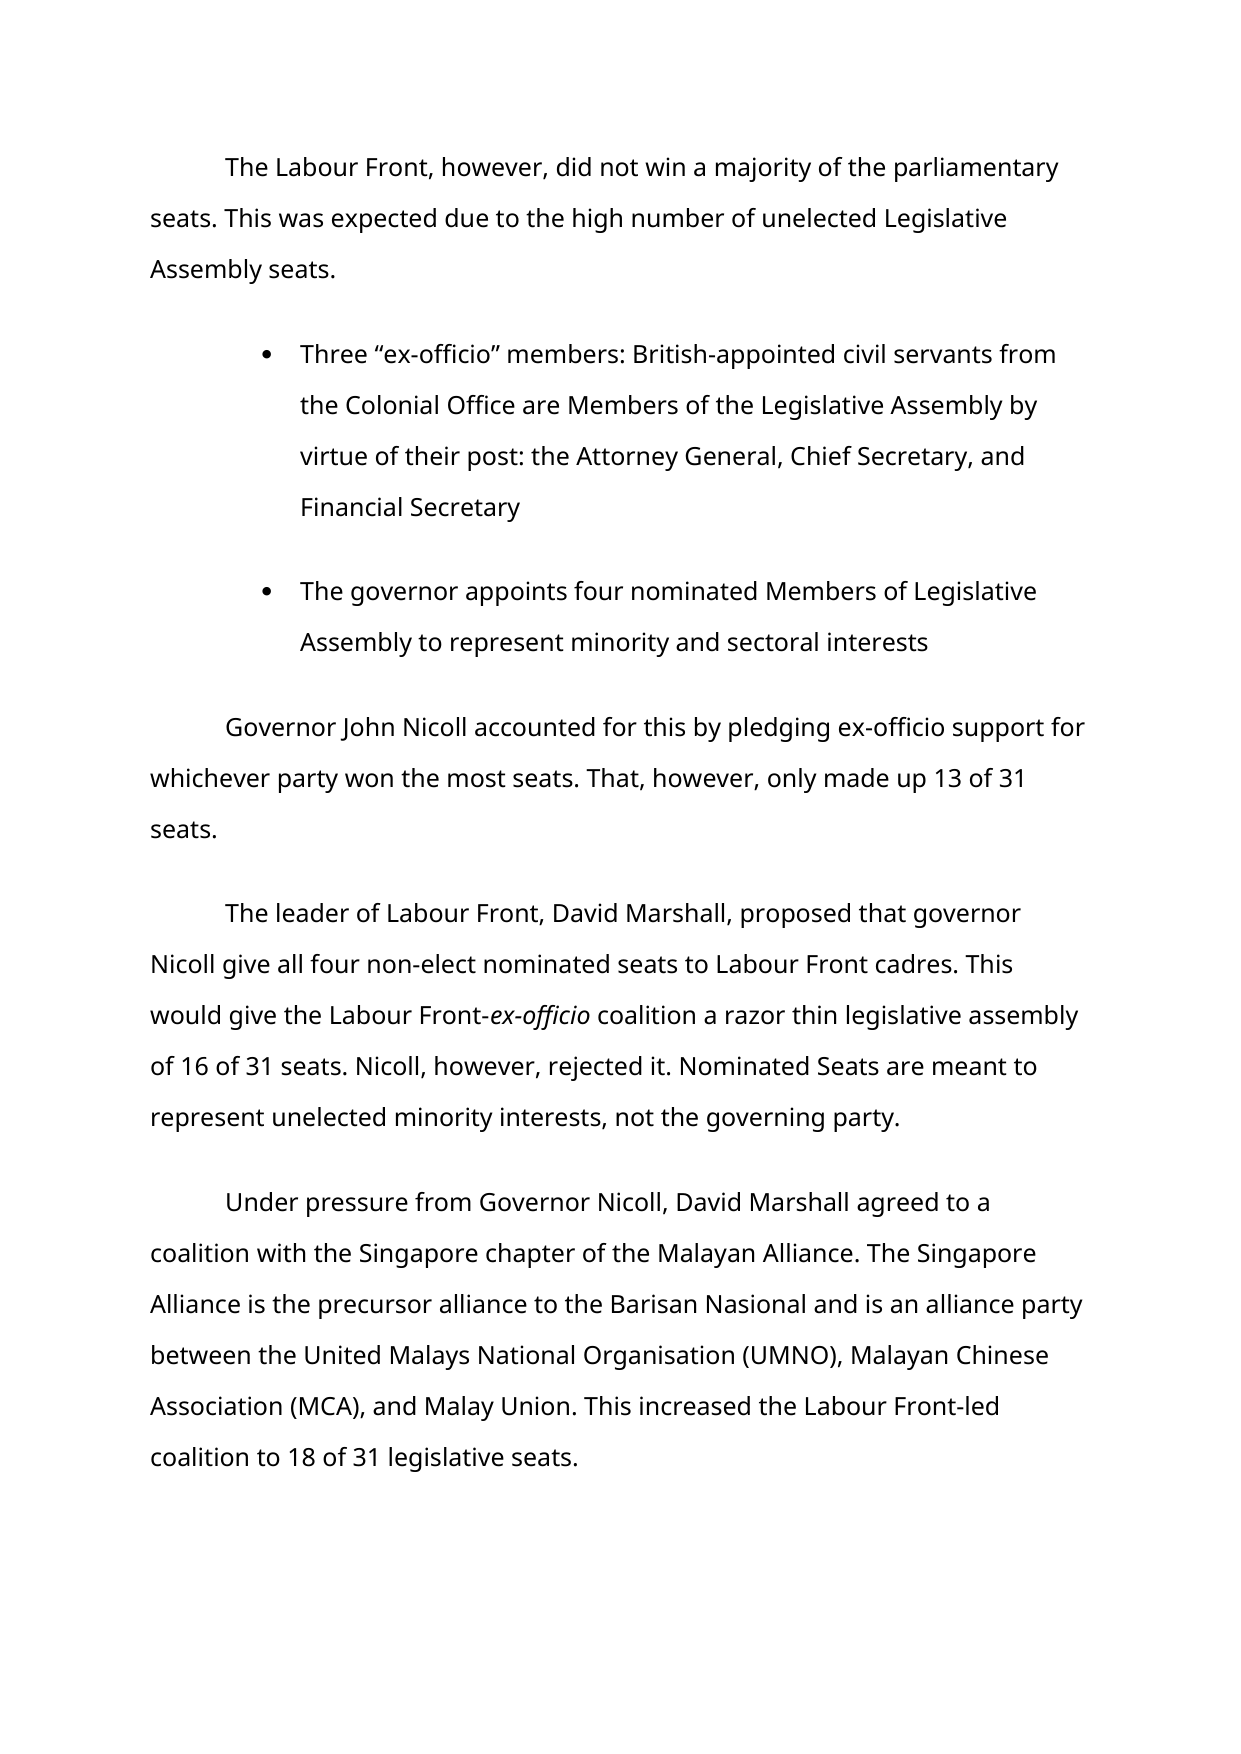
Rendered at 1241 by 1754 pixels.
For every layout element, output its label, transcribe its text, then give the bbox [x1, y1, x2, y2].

text The Labour Front, however, did not win a majority of the parliamentary seats. This was expected due to the high number of unelected Legislative Assembly seats. [150, 150, 1090, 286]
list The governor appoints four nominated Members of Legislative Assembly to represent minority and sectoral interests [262, 574, 1090, 659]
text The leader of Labour Front, David Marshall, proposed that governor Nicoll give all four non-elect nominated seats to Labour Front cadres. This would give the Labour Front-ex-officio coalition a razor thin legislative assembly of 16 of 31 seats. Nicoll, however, rejected it. Nominated Seats are meant to represent unelected minority interests, not the governing party. [150, 896, 1090, 1134]
list Three “ex-officio” members: British-appointed civil servants from the Colonial Office are Members of the Legislative Assembly by virtue of their post: the Attorney General, Chief Secretary, and Financial Secretary [262, 336, 1090, 524]
text Governor John Nicoll accounted for this by pledging ex-officio support for whichever party won the most seats. That, however, only made up 13 of 31 seats. [150, 709, 1090, 846]
text Under pressure from Governor Nicoll, David Marshall agreed to a coalition with the Singapore chapter of the Malayan Alliance. The Singapore Alliance is the precursor alliance to the Barisan Nasional and is an alliance party between the United Malays National Organisation (UMNO), Malayan Chinese Association (MCA), and Malay Union. This increased the Labour Front-led coalition to 18 of 31 legislative seats. [150, 1184, 1090, 1474]
